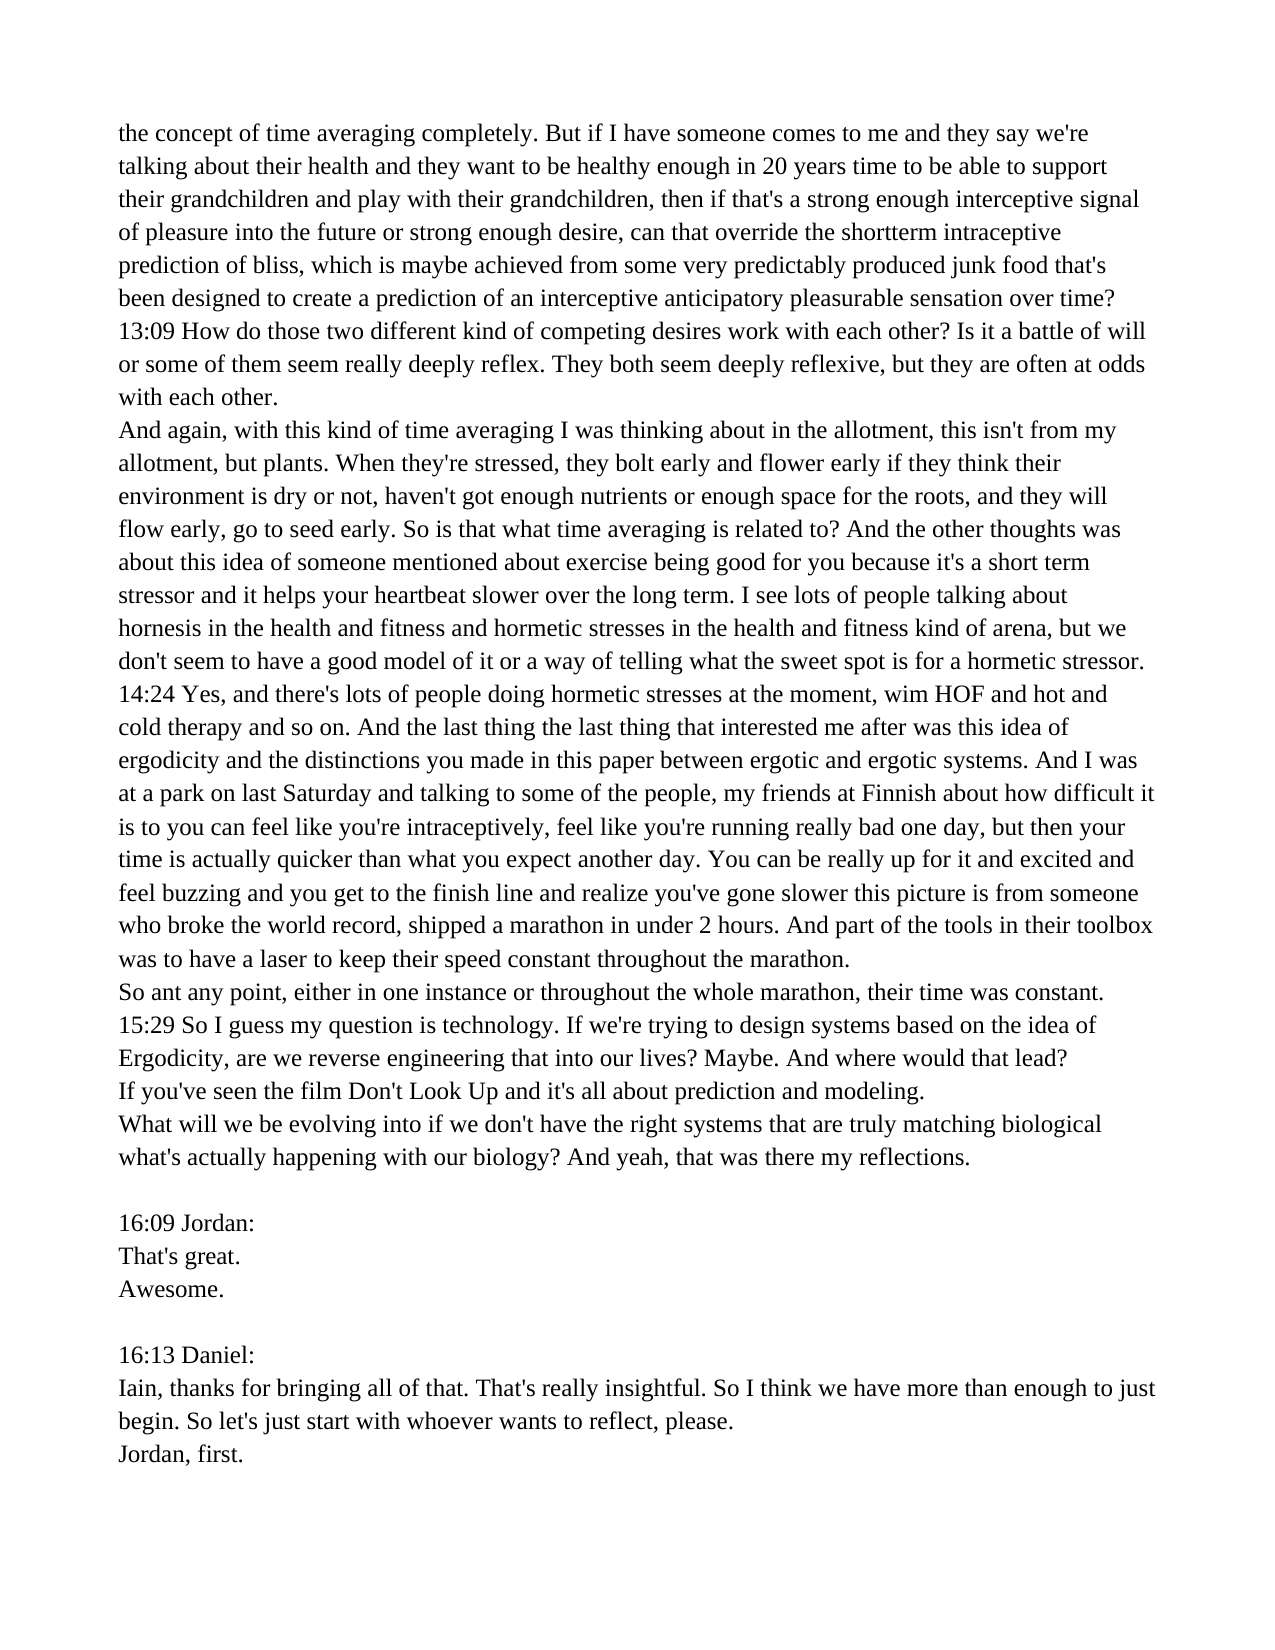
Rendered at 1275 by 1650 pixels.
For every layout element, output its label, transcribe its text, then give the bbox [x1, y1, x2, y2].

text So ant any point, either in one instance or throughout the whole marathon, their time was constant. [118, 977, 1157, 1005]
text And again, with this kind of time averaging I was thinking about in the allotment, this isn't from my allotment, but plants. When they're stressed, they bolt early and flower early if they think their environment is dry or not, haven't got enough nutrients or enough space for the roots, and they will flow early, go to seed early. So is that what time averaging is related to? And the other thoughts was about this idea of someone mentioned about exercise being good for you because it's a short term stressor and it helps your heartbeat slower over the long term. I see lots of people talking about hornesis in the health and fitness and hormetic stresses in the health and fitness kind of arena, but we don't seem to have a good model of it or a way of telling what the sweet spot is for a hormetic stressor. [118, 415, 1157, 675]
text If you've seen the film Don't Look Up and it's all about prediction and modeling. [118, 1076, 1157, 1104]
text Iain, thanks for bringing all of that. That's really insightful. So I think we have more than enough to just begin. So let's just start with whoever wants to reflect, please. [118, 1373, 1157, 1435]
text 13:09 How do those two different kind of competing desires work with each other? Is it a battle of will or some of them seem really deeply reflex. They both seem deeply reflexive, but they are often at odds with each other. [118, 316, 1157, 411]
text That's great. [118, 1241, 1157, 1269]
text Awesome. [118, 1274, 1157, 1303]
text What will we be evolving into if we don't have the right systems that are truly matching biological what's actually happening with our biology? And yeah, that was there my reflections. [118, 1109, 1157, 1171]
text the concept of time averaging completely. But if I have someone comes to me and they say we're talking about their health and they want to be healthy enough in 20 years time to be able to support their grandchildren and play with their grandchildren, then if that's a strong enough interceptive signal of pleasure into the future or strong enough desire, can that override the shortterm intraceptive prediction of bliss, which is maybe achieved from some very predictably produced junk food that's been designed to create a prediction of an interceptive anticipatory pleasurable sensation over time? [118, 118, 1157, 312]
text 15:29 So I guess my question is technology. If we're trying to design systems based on the idea of Ergodicity, are we reverse engineering that into our lives? Maybe. And where would that lead? [118, 1010, 1157, 1071]
text 16:13 Daniel: [118, 1340, 1157, 1369]
text 14:24 Yes, and there's lots of people doing hormetic stresses at the moment, wim HOF and hot and cold therapy and so on. And the last thing the last thing that interested me after was this idea of ergodicity and the distinctions you made in this paper between ergotic and ergotic systems. And I was at a park on last Saturday and talking to some of the people, my friends at Finnish about how difficult it is to you can feel like you're intraceptively, feel like you're running really bad one day, but then your time is actually quicker than what you expect another day. You can be really up for it and excited and feel buzzing and you get to the finish line and realize you've gone slower this picture is from someone who broke the world record, shipped a marathon in under 2 hours. And part of the tools in their toolbox was to have a laser to keep their speed constant throughout the marathon. [118, 679, 1157, 972]
text Jordan, first. [118, 1439, 1157, 1468]
text 16:09 Jordan: [118, 1208, 1157, 1237]
